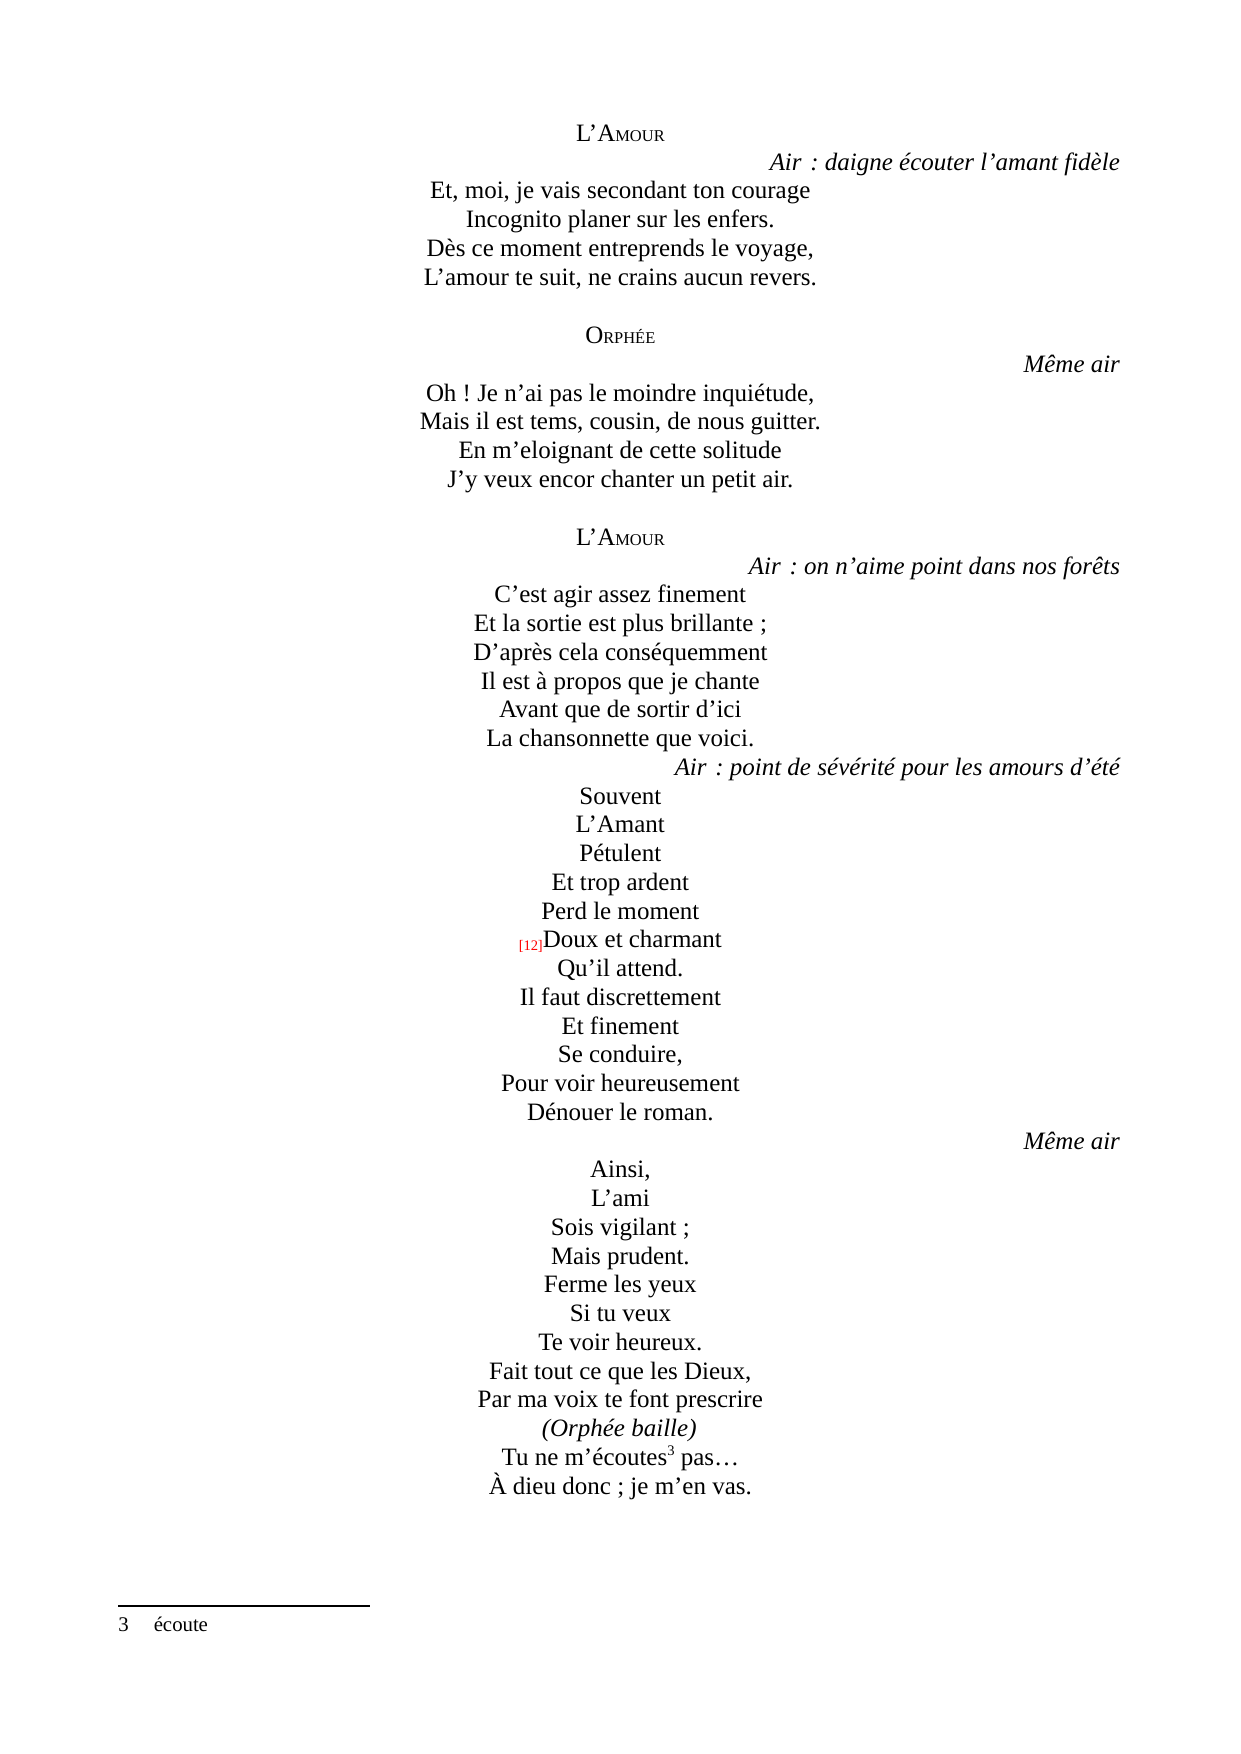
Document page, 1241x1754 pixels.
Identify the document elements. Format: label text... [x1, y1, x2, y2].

text Ainsi, [118, 1154, 1122, 1183]
text écoute [118, 1612, 1122, 1636]
text Et la sortie est plus brillante ; [118, 608, 1122, 637]
text Par ma voix te font prescrire [118, 1384, 1122, 1413]
text Même air [118, 1126, 1122, 1154]
text J’y veux encor chanter un petit air. [118, 464, 1122, 493]
text Pétulent [118, 838, 1122, 867]
text Il faut discrettement [118, 982, 1122, 1011]
text D’après cela conséquemment [118, 637, 1122, 666]
text L’Amour [118, 118, 1122, 147]
text Perd le moment [118, 896, 1122, 924]
text Incognito planer sur les enfers. [118, 204, 1122, 233]
text Et trop ardent [118, 867, 1122, 896]
text Te voir heureux. [118, 1327, 1122, 1356]
text Qu’il attend. [118, 953, 1122, 982]
text Même air [118, 349, 1122, 378]
text La chansonnette que voici. [118, 723, 1122, 752]
text L’Amant [118, 809, 1122, 838]
text Et finement [118, 1011, 1122, 1039]
text Dès ce moment entreprends le voyage, [118, 233, 1122, 262]
text À dieu donc ; je m’en vas. [118, 1471, 1122, 1499]
text Oh ! Je n’ai pas le moindre inquiétude, [118, 378, 1122, 406]
text Mais il est tems, cousin, de nous guitter. [118, 406, 1122, 435]
text Ferme les yeux [118, 1269, 1122, 1298]
text Air : daigne écouter l’amant fidèle [118, 147, 1122, 176]
text Se conduire, [118, 1039, 1122, 1068]
text Il est à propos que je chante [118, 666, 1122, 694]
text (Orphée baille) [118, 1413, 1122, 1442]
text L’ami [118, 1183, 1122, 1212]
text L’amour te suit, ne crains aucun revers. [118, 262, 1122, 291]
text Si tu veux [118, 1298, 1122, 1327]
text Fait tout ce que les Dieux, [118, 1356, 1122, 1384]
text Tu ne m’écoutes pas… [118, 1442, 1122, 1471]
text Et, moi, je vais secondant ton courage [118, 176, 1122, 204]
text Air : point de sévérité pour les amours d’été [118, 752, 1122, 781]
text C’est agir assez finement [118, 579, 1122, 608]
text Avant que de sortir d’ici [118, 694, 1122, 723]
text Air : on n’aime point dans nos forêts [118, 551, 1122, 579]
text Souvent [118, 781, 1122, 809]
text Mais prudent. [118, 1241, 1122, 1269]
text En m’eloignant de cette solitude [118, 435, 1122, 464]
text Dénouer le roman. [118, 1097, 1122, 1126]
text L’Amour [118, 522, 1122, 551]
text Pour voir heureusement [118, 1068, 1122, 1097]
text Sois vigilant ; [118, 1212, 1122, 1241]
text [12]Doux et charmant [118, 924, 1122, 953]
text Orphée [118, 320, 1122, 349]
